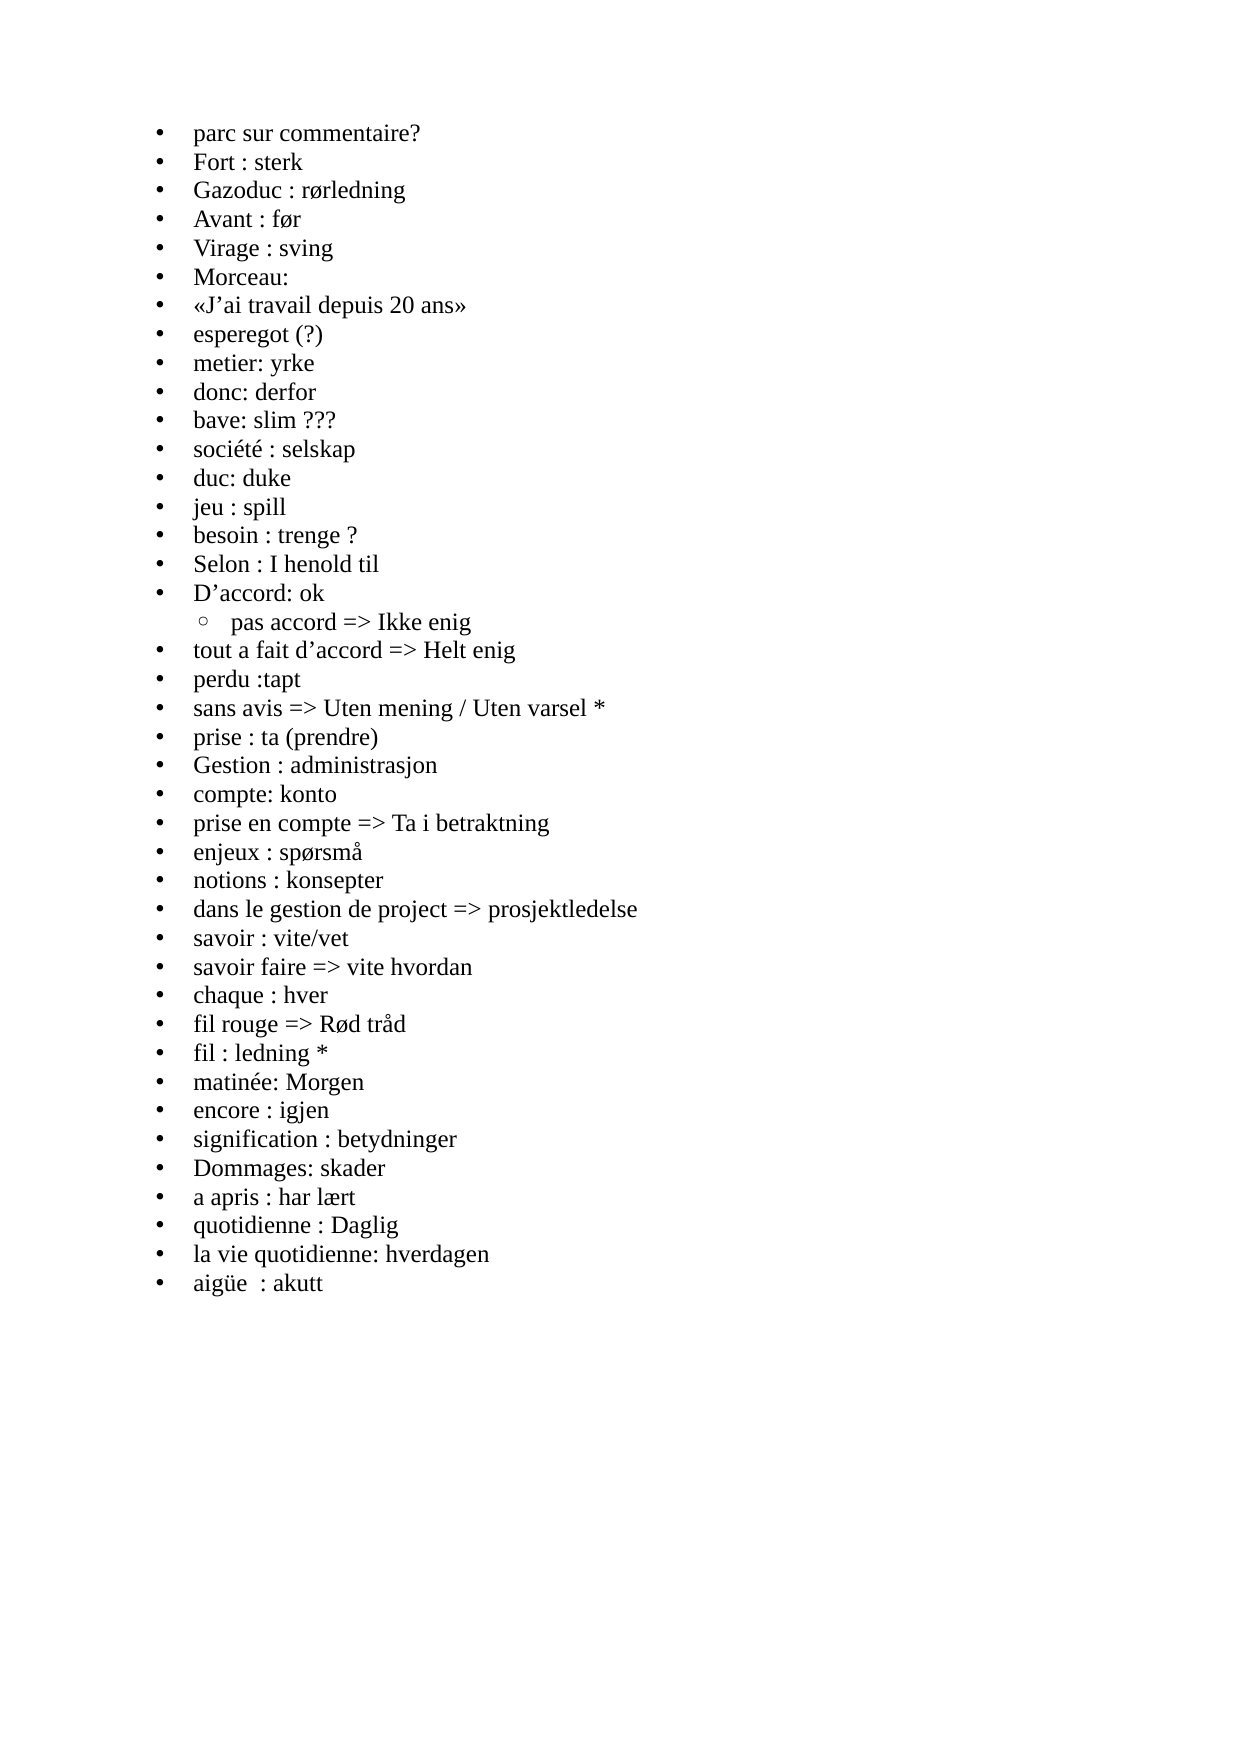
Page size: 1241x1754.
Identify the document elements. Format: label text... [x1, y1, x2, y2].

list Gazoduc : rørledning [156, 176, 1122, 204]
list encore : igjen [156, 1096, 1122, 1124]
list «J’ai travail depuis 20 ans» [156, 291, 1122, 319]
list chaque : hver [156, 981, 1122, 1009]
list Selon : I henold til [156, 549, 1122, 578]
list a apris : har lært [156, 1182, 1122, 1211]
list metier: yrke [156, 348, 1122, 377]
list Dommages: skader [156, 1153, 1122, 1182]
list sans avis => Uten mening / Uten varsel * [156, 693, 1122, 722]
list savoir : vite/vet [156, 923, 1122, 952]
list signification : betydninger [156, 1124, 1122, 1153]
list dans le gestion de project => prosjektledelse [156, 894, 1122, 923]
list aigüe : akutt [156, 1268, 1122, 1297]
list bave: slim ??? [156, 406, 1122, 434]
list fil : ledning * [156, 1038, 1122, 1067]
list Virage : sving [156, 233, 1122, 262]
list fil rouge => Rød tråd [156, 1009, 1122, 1038]
list Morceau: [156, 262, 1122, 291]
list enjeux : spørsmå [156, 837, 1122, 866]
list compte: konto [156, 779, 1122, 808]
list prise : ta (prendre) [156, 722, 1122, 751]
list Avant : før [156, 204, 1122, 233]
list tout a fait d’accord => Helt enig [156, 636, 1122, 664]
list esperegot (?) [156, 319, 1122, 348]
list la vie quotidienne: hverdagen [156, 1239, 1122, 1268]
list pas accord => Ikke enig [193, 607, 1122, 636]
list donc: derfor [156, 377, 1122, 406]
list perdu :tapt [156, 664, 1122, 693]
list duc: duke [156, 463, 1122, 492]
list matinée: Morgen [156, 1067, 1122, 1096]
list notions : konsepter [156, 866, 1122, 894]
list jeu : spill [156, 492, 1122, 521]
list parc sur commentaire? [156, 118, 1122, 147]
list besoin : trenge ? [156, 521, 1122, 549]
list prise en compte => Ta i betraktning [156, 808, 1122, 837]
list D’accord: ok [156, 578, 1122, 607]
list savoir faire => vite hvordan [156, 952, 1122, 981]
list société : selskap [156, 434, 1122, 463]
list Fort : sterk [156, 147, 1122, 176]
list quotidienne : Daglig [156, 1211, 1122, 1239]
list Gestion : administrasjon [156, 751, 1122, 779]
